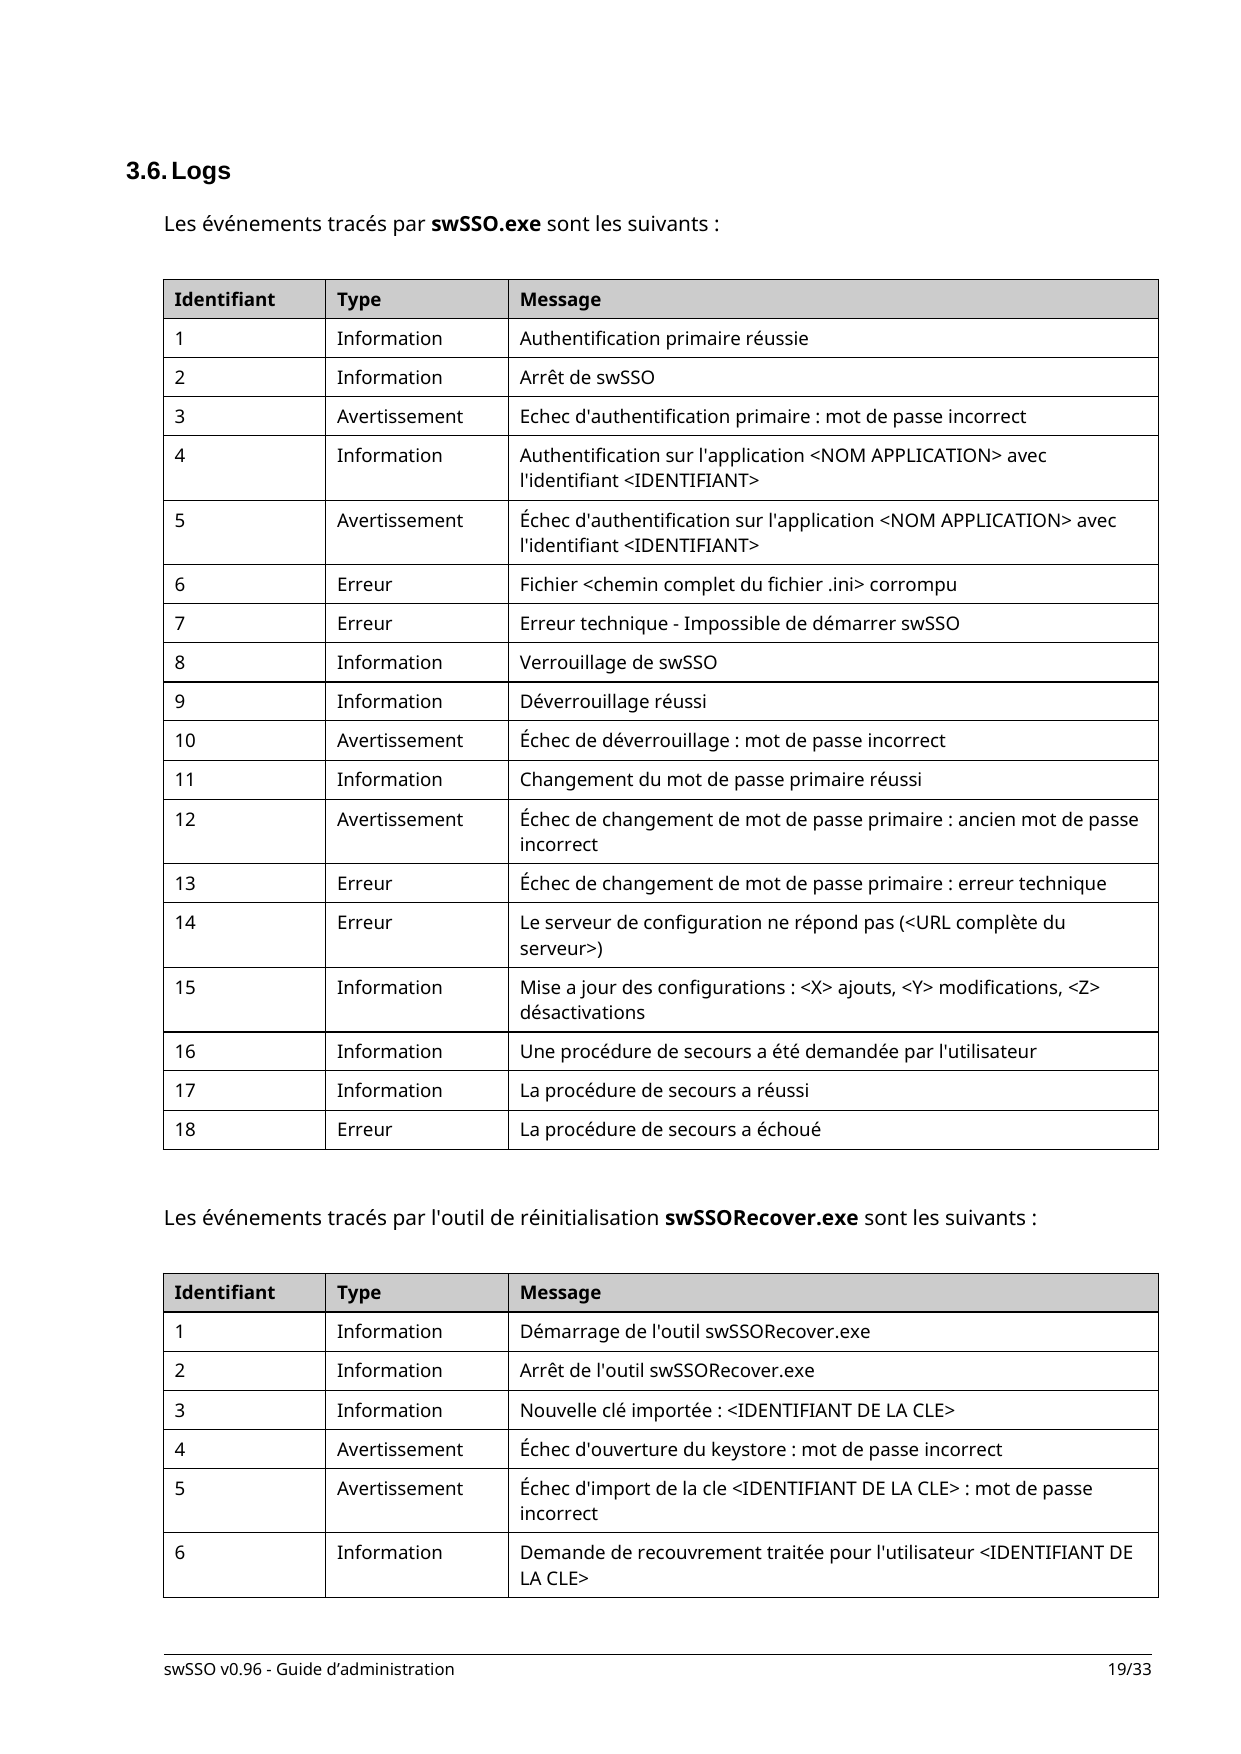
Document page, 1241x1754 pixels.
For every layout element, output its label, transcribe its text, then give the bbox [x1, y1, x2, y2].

table_cell La procédure de secours a échoué [509, 1111, 1158, 1148]
table_cell 4 [164, 436, 325, 499]
table_cell Mise a jour des configurations : <X> ajouts, <Y> modifications, <Z> désactivations [509, 968, 1158, 1031]
text Les événements tracés par swSSO.exe sont les suivants : [164, 209, 1152, 238]
table_cell Authentification primaire réussie [509, 319, 1158, 357]
table_cell 3 [164, 397, 325, 435]
table_cell 5 [164, 501, 325, 564]
table_cell 9 [164, 683, 325, 720]
table_cell La procédure de secours a réussi [509, 1071, 1158, 1109]
table_cell Information [326, 319, 508, 357]
table_cell Échec de changement de mot de passe primaire : ancien mot de passe incorrect [509, 800, 1158, 863]
table_cell 3 [164, 1391, 325, 1429]
table_cell 7 [164, 604, 325, 642]
table_cell Information [326, 683, 508, 720]
table_cell Une procédure de secours a été demandée par l'utilisateur [509, 1033, 1158, 1070]
table_cell 10 [164, 721, 325, 759]
table_cell Échec de changement de mot de passe primaire : erreur technique [509, 864, 1158, 902]
table_cell 13 [164, 864, 325, 902]
table_cell 14 [164, 903, 325, 967]
table_cell Avertissement [326, 1469, 508, 1532]
table_cell 16 [164, 1033, 325, 1070]
table_cell 15 [164, 968, 325, 1031]
table_cell Information [326, 643, 508, 681]
table_cell Avertissement [326, 1430, 508, 1468]
text Les événements tracés par l'outil de réinitialisation swSSORecover.exe sont les suivants : [164, 1203, 1152, 1231]
table_cell Échec d'import de la cle <IDENTIFIANT DE LA CLE> : mot de passe incorrect [509, 1469, 1158, 1532]
table_cell 1 [164, 1313, 325, 1351]
table_header Identifiant [164, 280, 325, 318]
table_cell Avertissement [326, 721, 508, 759]
table_header Message [509, 1274, 1158, 1311]
table_cell Avertissement [326, 800, 508, 863]
table_cell 18 [164, 1111, 325, 1148]
table_cell Information [326, 1352, 508, 1389]
table_header Type [326, 1274, 508, 1311]
table_cell Information [326, 1391, 508, 1429]
table_cell Changement du mot de passe primaire réussi [509, 761, 1158, 798]
table_cell Erreur [326, 864, 508, 902]
subtitle Logs [126, 156, 1152, 184]
table_cell Fichier <chemin complet du fichier .ini> corrompu [509, 565, 1158, 603]
table_cell Avertissement [326, 501, 508, 564]
table_cell Erreur [326, 903, 508, 967]
table_cell Erreur [326, 565, 508, 603]
table_cell 12 [164, 800, 325, 863]
table_cell Information [326, 1313, 508, 1351]
table_cell Erreur [326, 1111, 508, 1148]
table_cell Authentification sur l'application <NOM APPLICATION> avec l'identifiant <IDENTIFIANT> [509, 436, 1158, 499]
table_cell Nouvelle clé importée : <IDENTIFIANT DE LA CLE> [509, 1391, 1158, 1429]
table_header Type [326, 280, 508, 318]
table_cell 8 [164, 643, 325, 681]
table_cell 2 [164, 358, 325, 396]
table_cell Information [326, 968, 508, 1031]
table_cell Demande de recouvrement traitée pour l'utilisateur <IDENTIFIANT DE LA CLE> [509, 1533, 1158, 1597]
table_cell Verrouillage de swSSO [509, 643, 1158, 681]
table_cell Information [326, 1033, 508, 1070]
table_header Message [509, 280, 1158, 318]
table_header Identifiant [164, 1274, 325, 1311]
table_cell Le serveur de configuration ne répond pas (<URL complète du serveur>) [509, 903, 1158, 967]
table_cell Information [326, 358, 508, 396]
table_cell Echec d'authentification primaire : mot de passe incorrect [509, 397, 1158, 435]
table_cell 5 [164, 1469, 325, 1532]
table_cell 11 [164, 761, 325, 798]
table_cell Erreur technique - Impossible de démarrer swSSO [509, 604, 1158, 642]
table_cell Échec d'authentification sur l'application <NOM APPLICATION> avec l'identifiant <IDENTIFIANT> [509, 501, 1158, 564]
table_cell Information [326, 436, 508, 499]
table_cell Information [326, 1533, 508, 1597]
table_cell 6 [164, 565, 325, 603]
table_cell 1 [164, 319, 325, 357]
table_cell 2 [164, 1352, 325, 1389]
table_cell Déverrouillage réussi [509, 683, 1158, 720]
table_cell Échec d'ouverture du keystore : mot de passe incorrect [509, 1430, 1158, 1468]
table_cell Information [326, 761, 508, 798]
table_cell Échec de déverrouillage : mot de passe incorrect [509, 721, 1158, 759]
table_cell 4 [164, 1430, 325, 1468]
table_cell Arrêt de l'outil swSSORecover.exe [509, 1352, 1158, 1389]
table_cell Avertissement [326, 397, 508, 435]
table_cell 6 [164, 1533, 325, 1597]
table_cell Démarrage de l'outil swSSORecover.exe [509, 1313, 1158, 1351]
table_cell Information [326, 1071, 508, 1109]
table_cell 17 [164, 1071, 325, 1109]
table_cell Erreur [326, 604, 508, 642]
table_cell Arrêt de swSSO [509, 358, 1158, 396]
